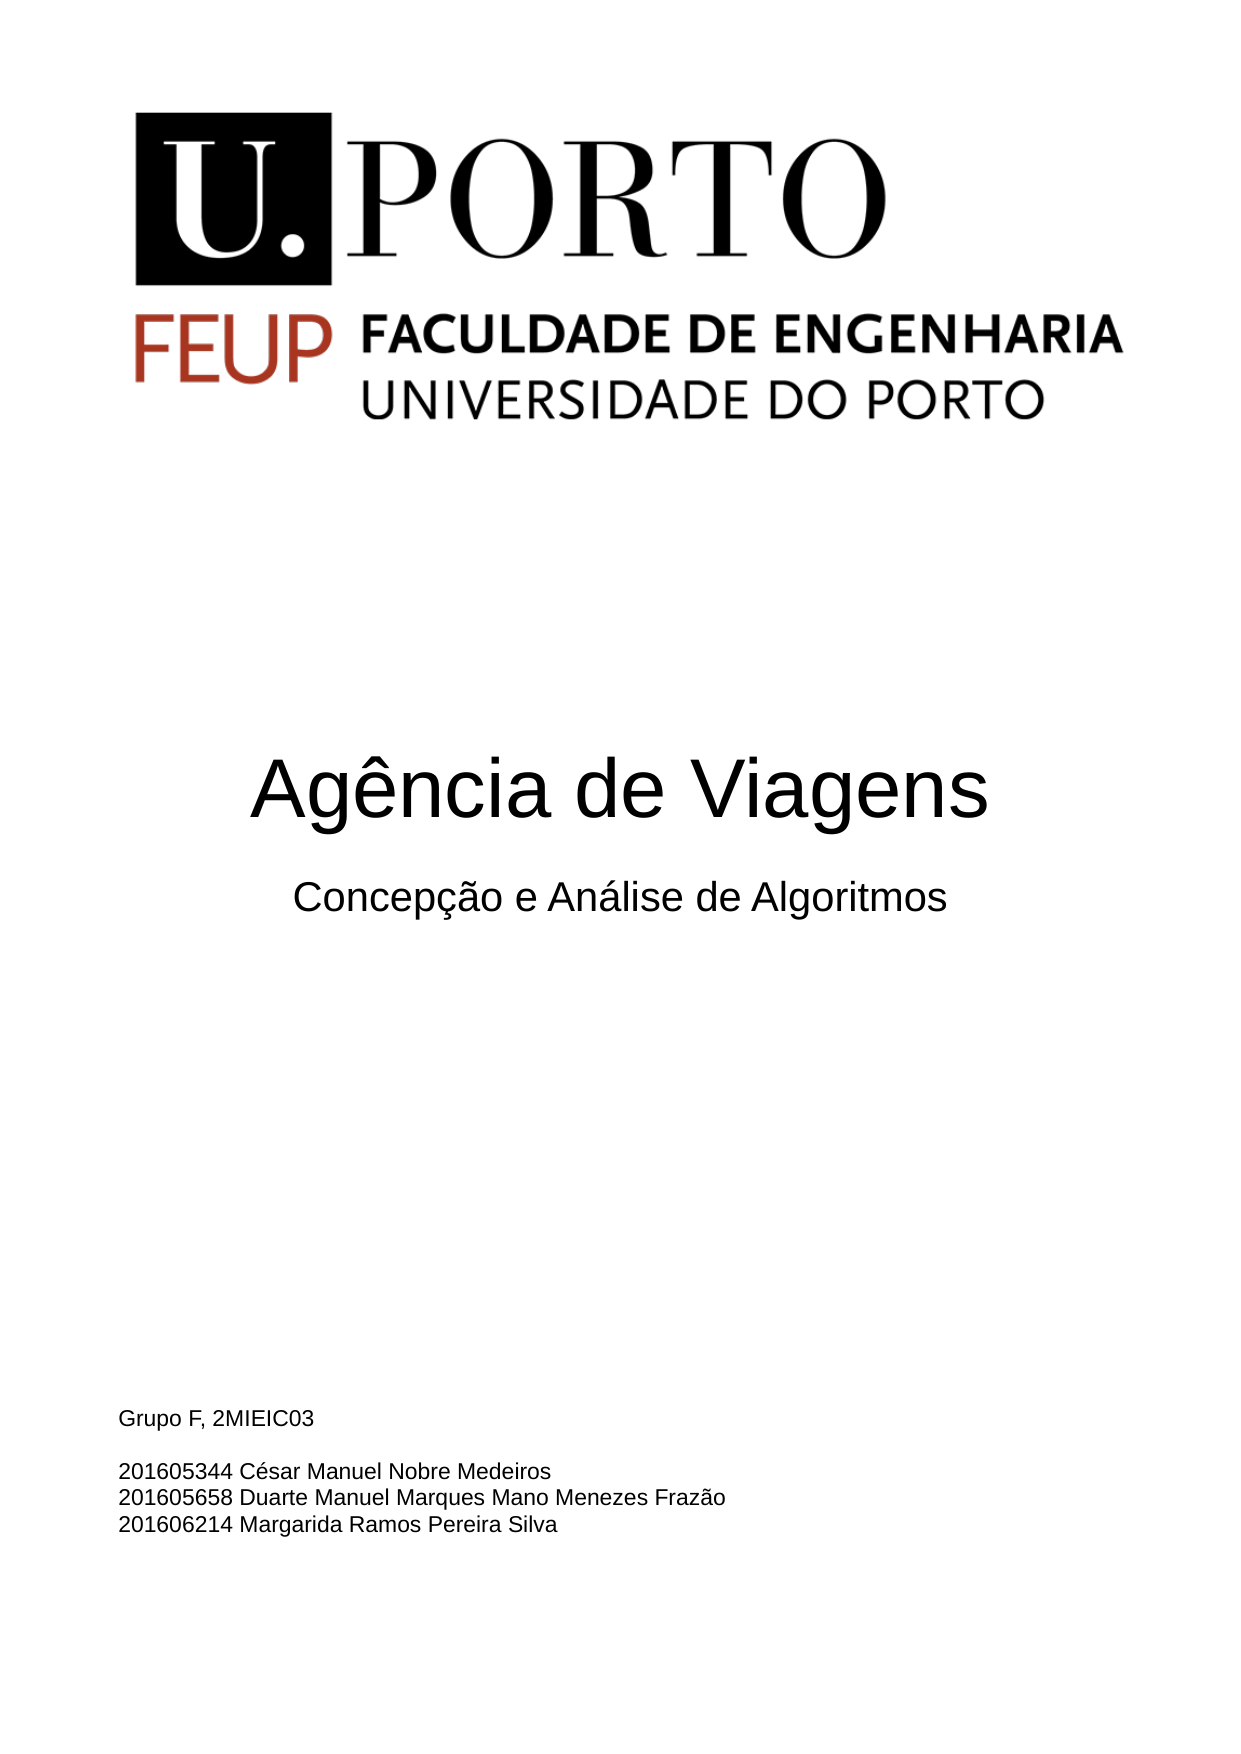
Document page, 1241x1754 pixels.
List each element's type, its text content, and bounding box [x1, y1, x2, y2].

title Grupo F, 2MIEIC03 201605344 César Manuel Nobre Medeiros 201605658 Duarte Manuel Marques Mano Menezes Frazão 201606214 Margarida Ramos Pereira Silva [118, 1300, 1122, 1537]
title Agência de Viagens [118, 739, 1122, 835]
picture [127, 104, 1132, 428]
title Concepção e Análise de Algoritmos [118, 872, 1122, 1198]
